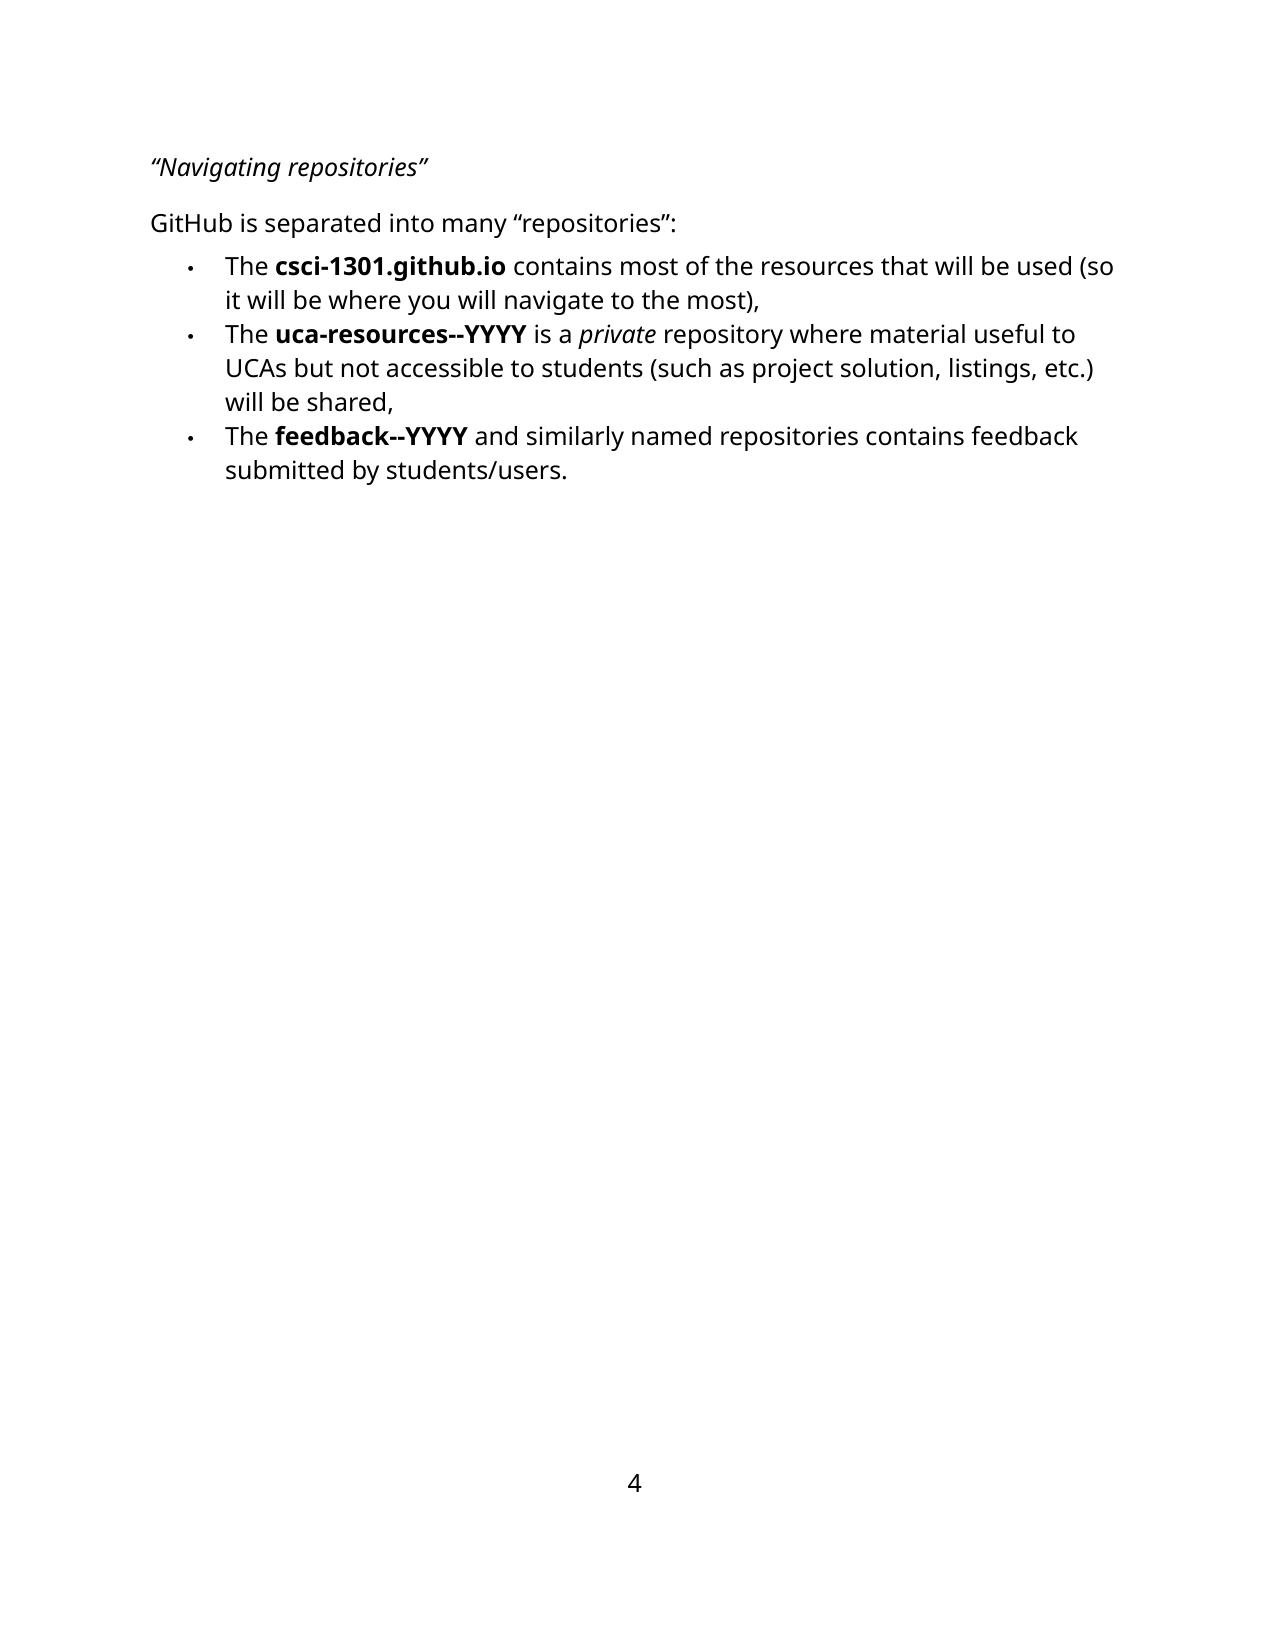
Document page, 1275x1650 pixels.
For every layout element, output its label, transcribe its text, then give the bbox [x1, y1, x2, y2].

list The uca-resources--YYYY is a private repository where material useful to UCAs but not accessible to students (such as project solution, listings, etc.) will be shared, [187, 317, 1125, 419]
text GitHub is separated into many “repositories”: [150, 206, 1125, 239]
list The feedback--YYYY and similarly named repositories contains feedback submitted by students/users. [187, 419, 1125, 487]
text “Navigating repositories” [150, 150, 1125, 184]
list The csci-1301.github.io contains most of the resources that will be used (so it will be where you will navigate to the most), [187, 248, 1125, 317]
